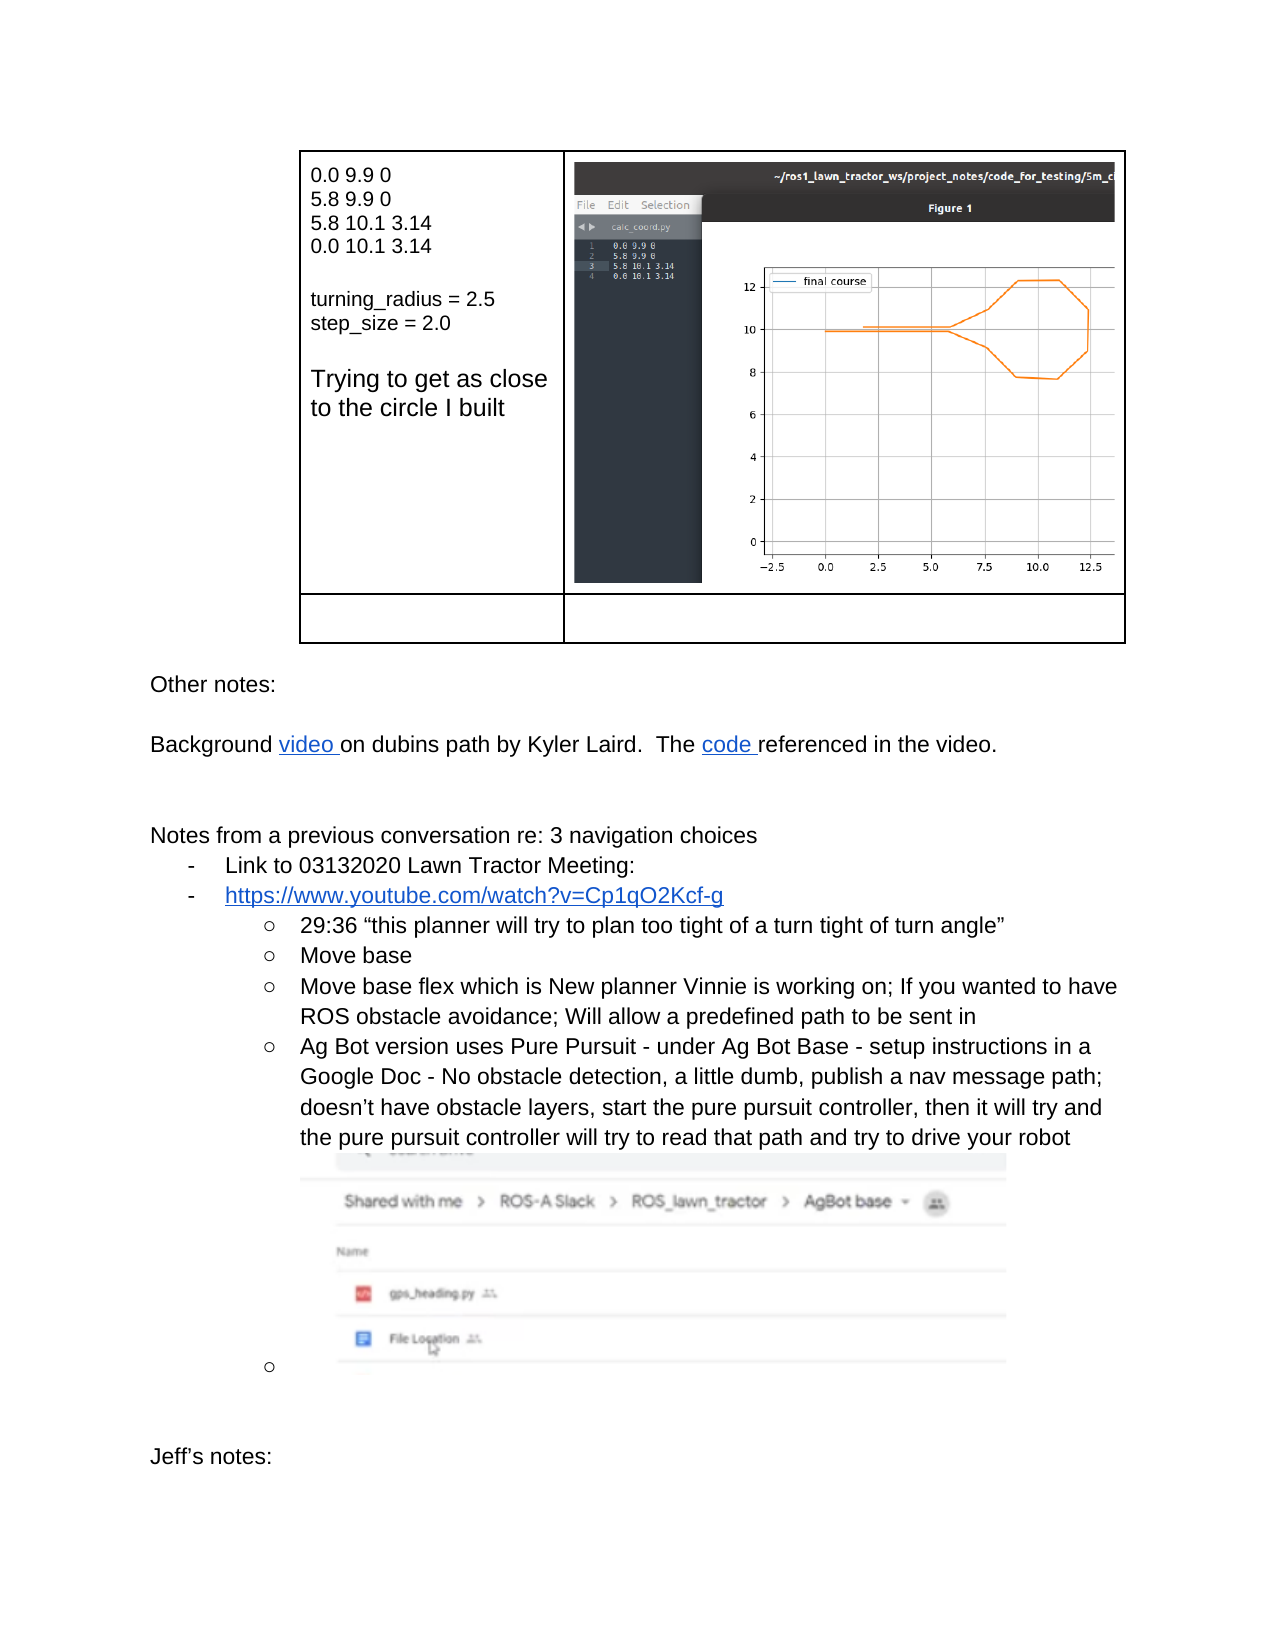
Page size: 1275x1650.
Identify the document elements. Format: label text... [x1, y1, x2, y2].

list Move base flex which is New planner Vinnie is working on; If you wanted to have ROS obstacle avoidance; Will allow a predefined path to be sent in [262, 973, 1125, 1029]
text Background video on dubins path by Kyler Laird. The code referenced in the video. [150, 731, 1125, 757]
table_cell [301, 595, 563, 642]
list 29:36 “this planner will try to plan too tight of a turn tight of turn angle” [262, 912, 1125, 938]
list Ag Bot version uses Pure Pursuit - under Ag Bot Base - setup instructions in a Google Doc - No obstacle detection, a little dumb, publish a nav message path; doesn’t have obstacle layers, start the pure pursuit controller, then it will try and the pure pursuit controller will try to read that path and try to drive your robot [262, 1033, 1125, 1150]
text Notes from a previous conversation re: 3 navigation choices [150, 822, 1125, 848]
table_cell 0.0 9.9 0 5.8 9.9 0 5.8 10.1 3.14 0.0 10.1 3.14 turning_radius = 2.5 step_size = 2.0 Trying to get as close to the circle I built [301, 152, 563, 593]
list https://www.youtube.com/watch?v=Cp1qO2Kcf-g [187, 882, 1125, 908]
text Other notes: [150, 671, 1125, 697]
text Jeff’s notes: [150, 1443, 1125, 1470]
list Move base [262, 942, 1125, 969]
picture [300, 1153, 1007, 1375]
table_cell [565, 152, 1124, 593]
table_cell [565, 595, 1124, 642]
picture [574, 162, 1115, 583]
list Link to 03132020 Lawn Tractor Meeting: [187, 852, 1125, 878]
